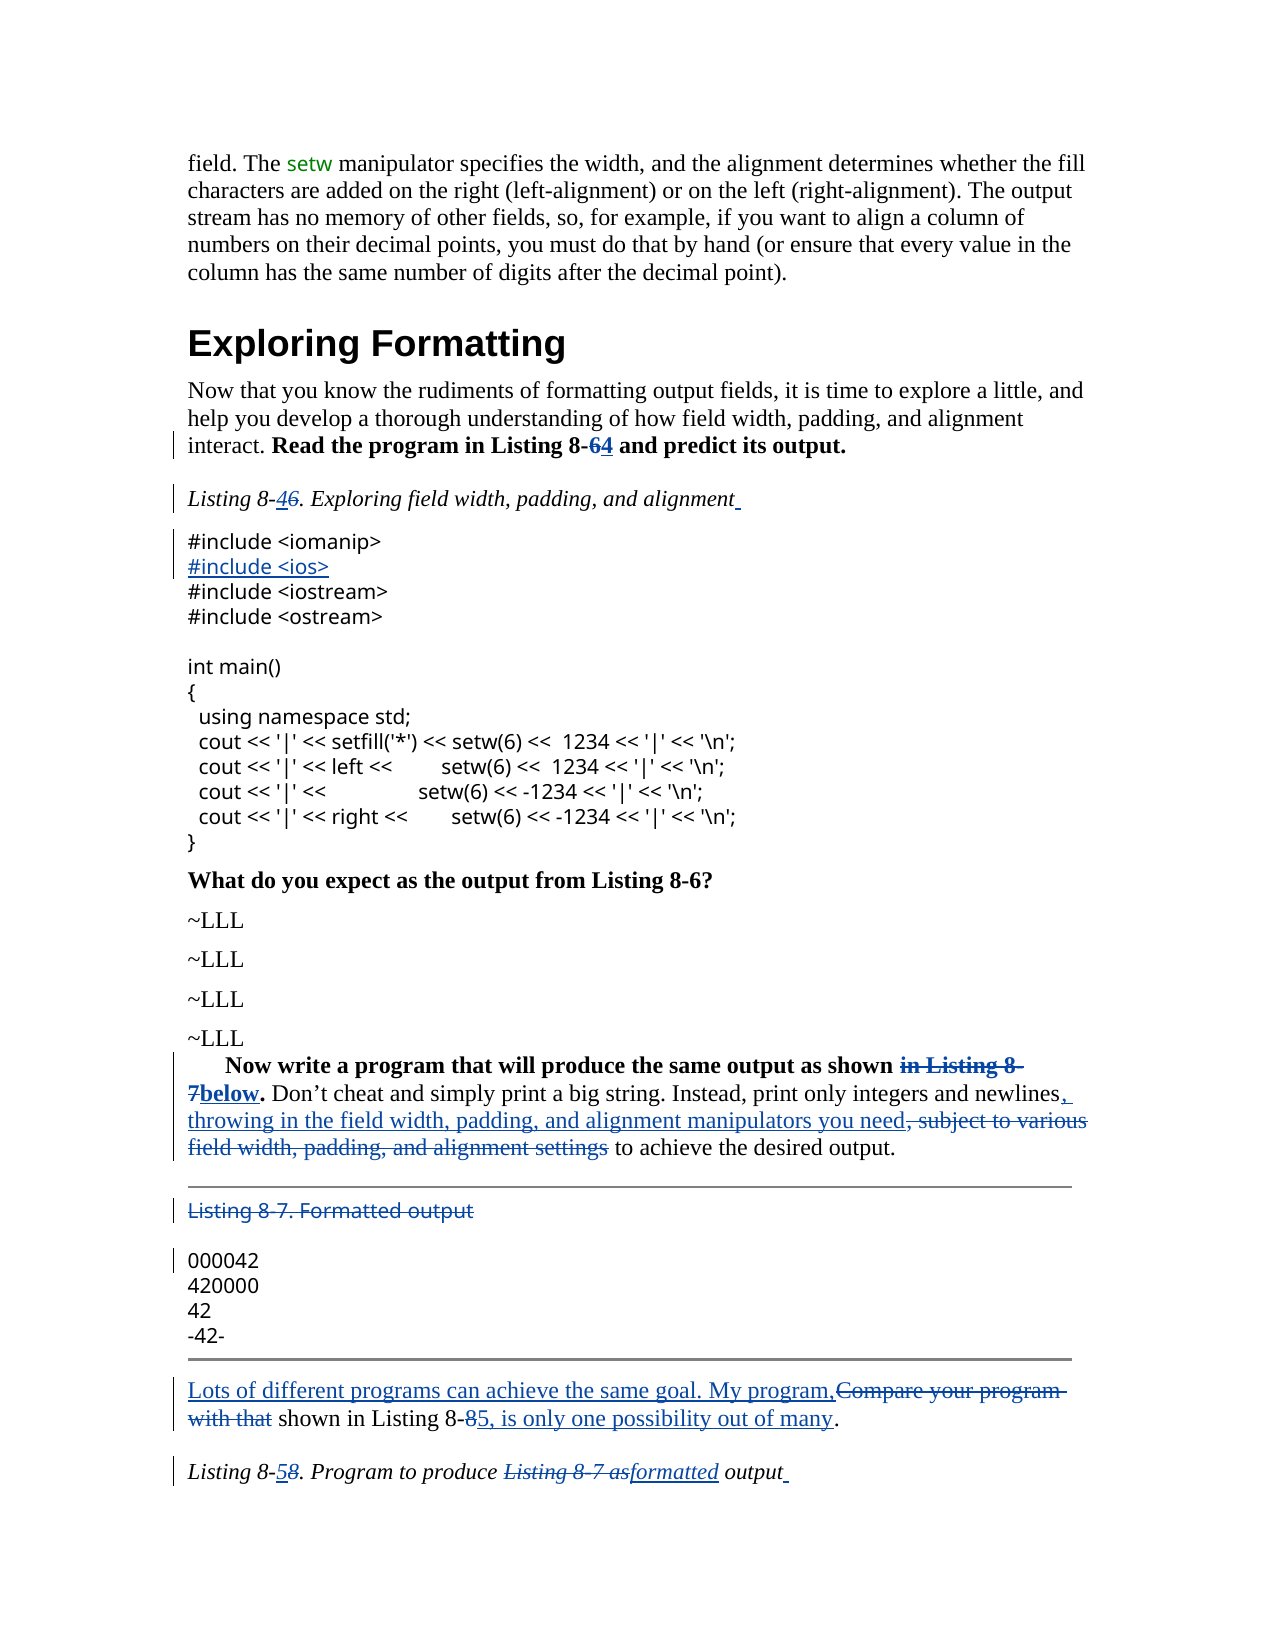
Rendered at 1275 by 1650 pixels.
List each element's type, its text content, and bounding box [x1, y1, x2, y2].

text #include <iomanip> [187, 529, 1072, 554]
text int main() [187, 654, 1072, 679]
text ~LLL [187, 906, 1087, 933]
text { [187, 679, 1072, 704]
text #include <ios> [187, 554, 1072, 579]
text cout << '|' << left << setw(6) << 1234 << '|' << '\n'; [187, 754, 1072, 779]
text Now write a program that will produce the same output as shown below. Don’t cheat and simply print a big string. Instead, print only integers and newlines, throwing in the field width, padding, and alignment manipulators you need to achieve the desired output. [187, 1052, 1087, 1161]
text 42 [187, 1298, 1072, 1323]
text using namespace std; [187, 704, 1072, 729]
text Listing 8-5. Program to produce formatted output [187, 1456, 1087, 1486]
text } [187, 829, 1072, 854]
text 000042 [187, 1187, 1072, 1273]
text Listing 8-4. Exploring field width, padding, and alignment [187, 483, 1087, 513]
text ~LLL [187, 946, 1087, 973]
text -42- [187, 1323, 1072, 1361]
text Now that you know the rudiments of formatting output fields, it is time to explore a little, and help you develop a thorough understanding of how field width, padding, and alignment interact. Read the program in Listing 8-46 and predict its output. [187, 377, 1087, 458]
text cout << '|' << right << setw(6) << -1234 << '|' << '\n'; [187, 804, 1072, 829]
text cout << '|' << setw(6) << -1234 << '|' << '\n'; [187, 779, 1072, 804]
subtitle Exploring Formatting [187, 323, 1087, 365]
text ~LLL [187, 986, 1087, 1013]
text ~LLL [187, 1025, 1087, 1052]
text #include <iostream> [187, 579, 1072, 604]
text cout << '|' << setfill('*') << setw(6) << 1234 << '|' << '\n'; [187, 729, 1072, 754]
text Lots of different programs can achieve the same goal. My program, shown in Listing 8-58, is only one possibility out of many. [187, 1377, 1087, 1431]
text What do you expect as the output from Listing 8-6? [187, 867, 1087, 894]
text field. The setw manipulator specifies the width, and the alignment determines whether the fill characters are added on the right (left-alignment) or on the left (right-alignment). The output stream has no memory of other fields, so, for example, if you want to align a column of numbers on their decimal points, you must do that by hand (or ensure that every value in the column has the same number of digits after the decimal point). [187, 150, 1087, 285]
text 420000 [187, 1273, 1072, 1298]
text #include <ostream> [187, 604, 1072, 629]
